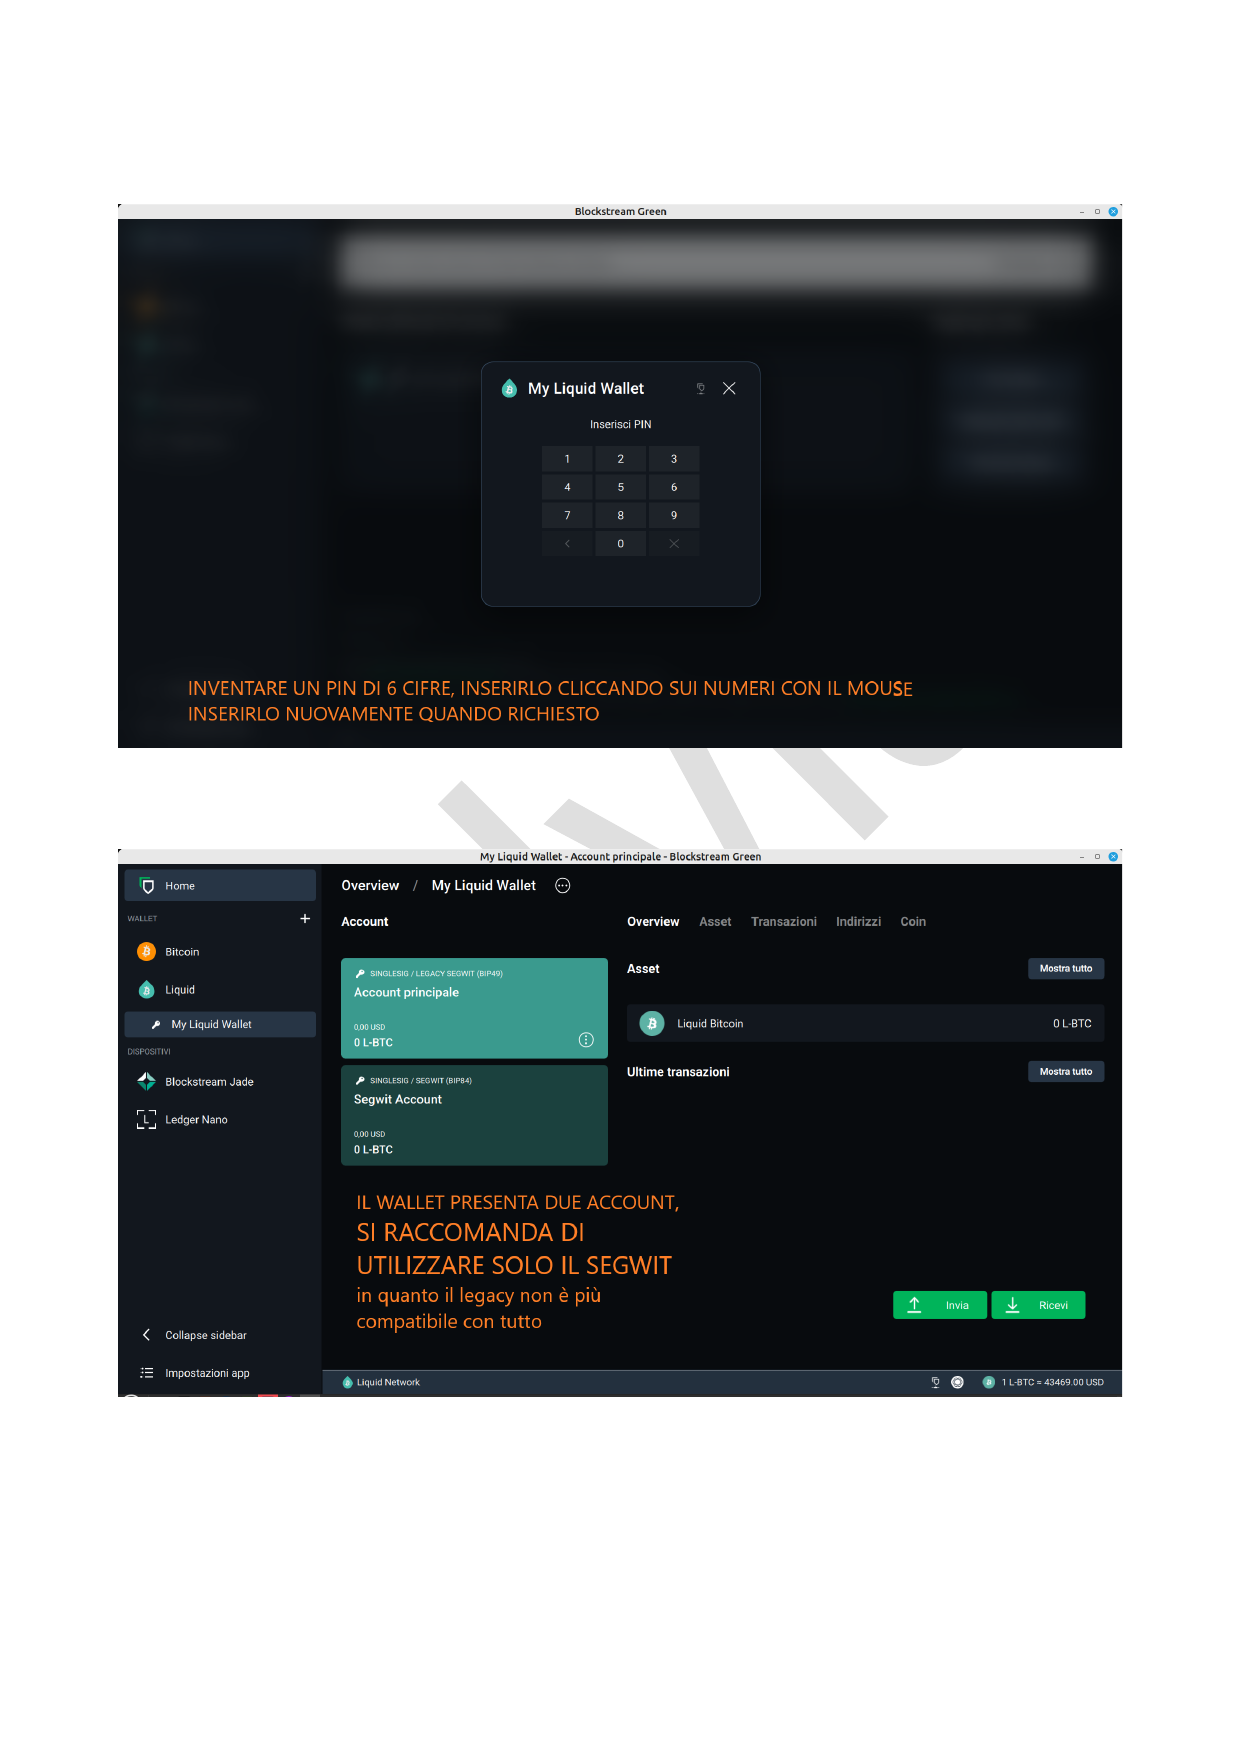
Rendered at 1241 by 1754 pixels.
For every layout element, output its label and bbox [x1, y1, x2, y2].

picture [118, 849, 1123, 1397]
picture [118, 204, 1123, 748]
